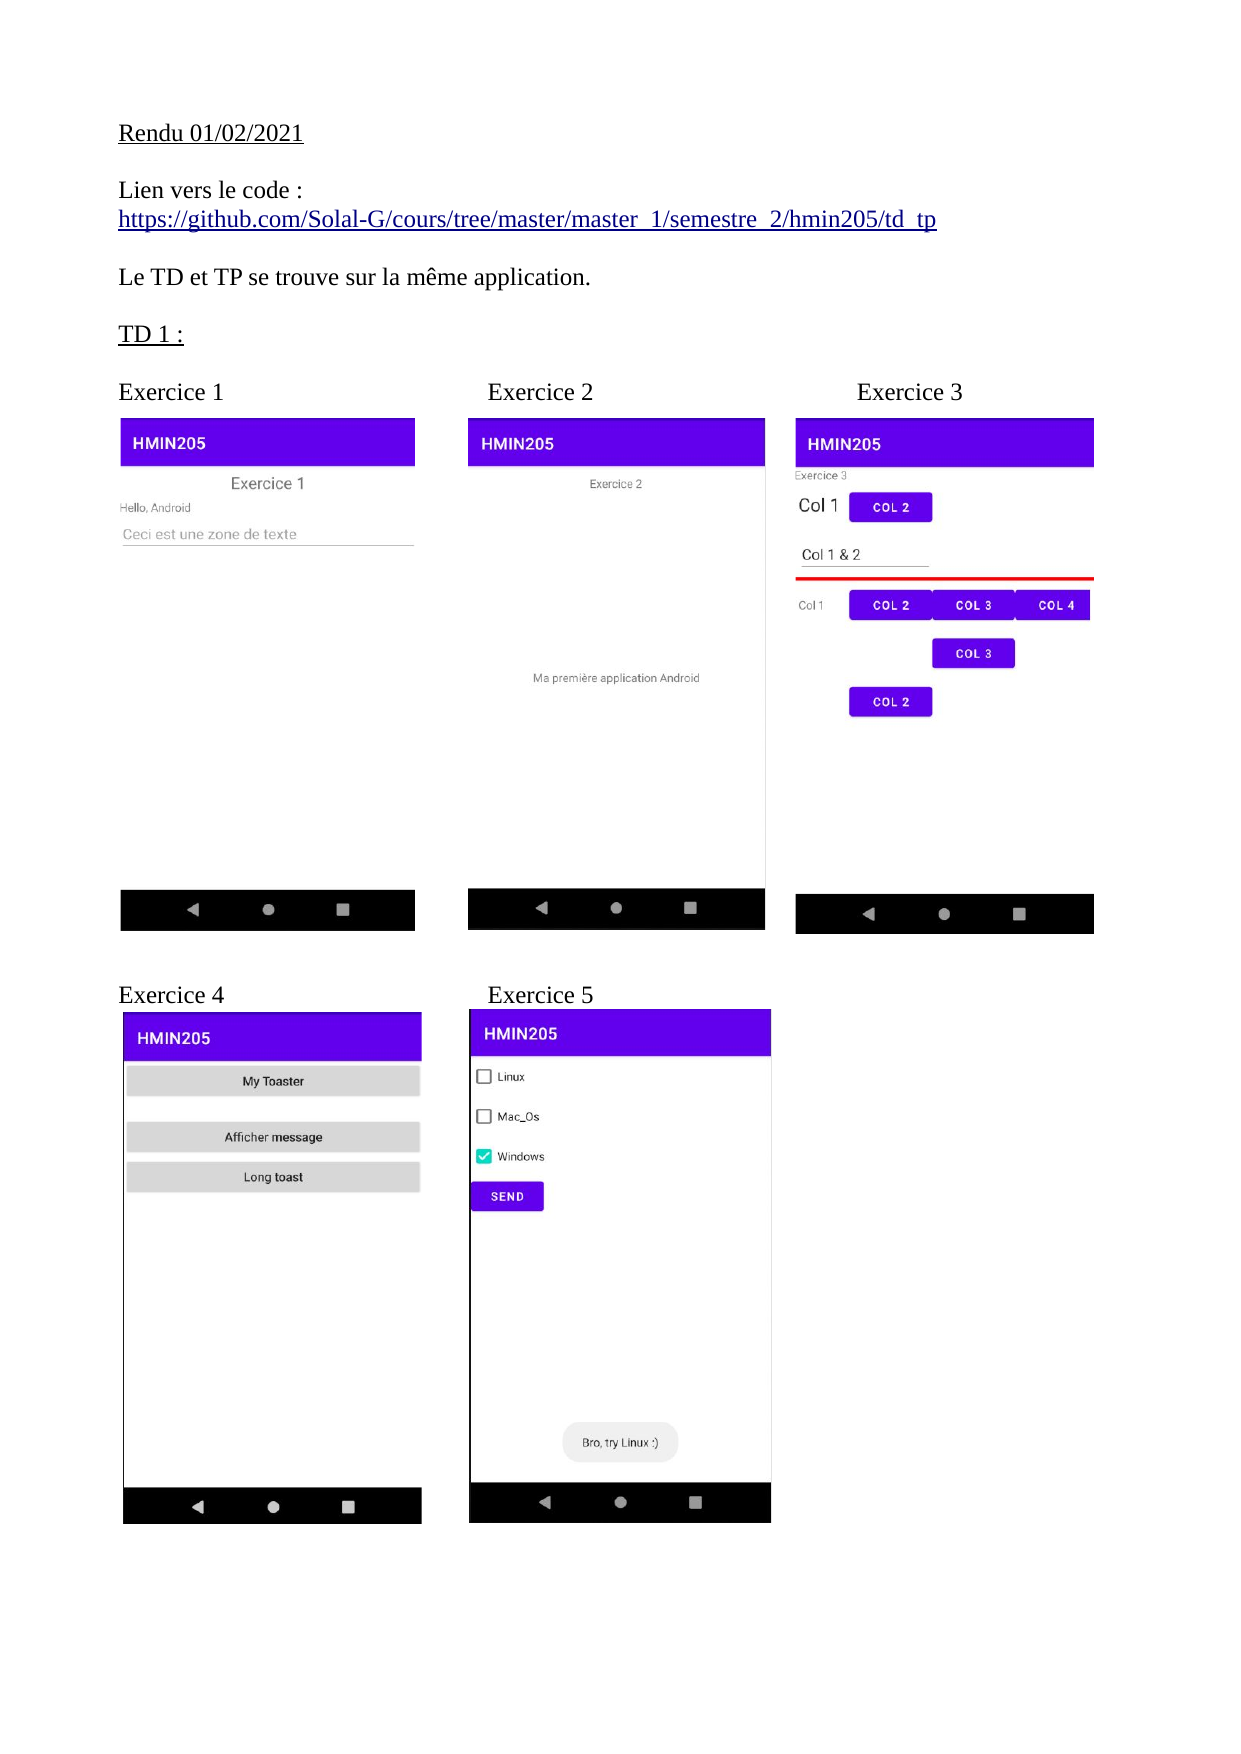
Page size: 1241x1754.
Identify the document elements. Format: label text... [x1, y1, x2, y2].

picture [795, 418, 1094, 934]
text Lien vers le code : [118, 176, 1122, 204]
text TD 1 : [118, 319, 1122, 348]
text Le TD et TP se trouve sur la même application. [118, 262, 1122, 291]
text Rendu 01/02/2021 [118, 118, 1122, 147]
picture [120, 418, 415, 931]
picture [468, 418, 766, 930]
text Exercice 4 Exercice 5 [118, 981, 1122, 1009]
text https://github.com/Solal-G/cours/tree/master/master_1/semestre_2/hmin205/td_tp [118, 204, 1122, 233]
picture [469, 1009, 772, 1523]
text Exercice 1 Exercice 2 Exercice 3 [118, 377, 1122, 406]
picture [123, 1012, 422, 1524]
